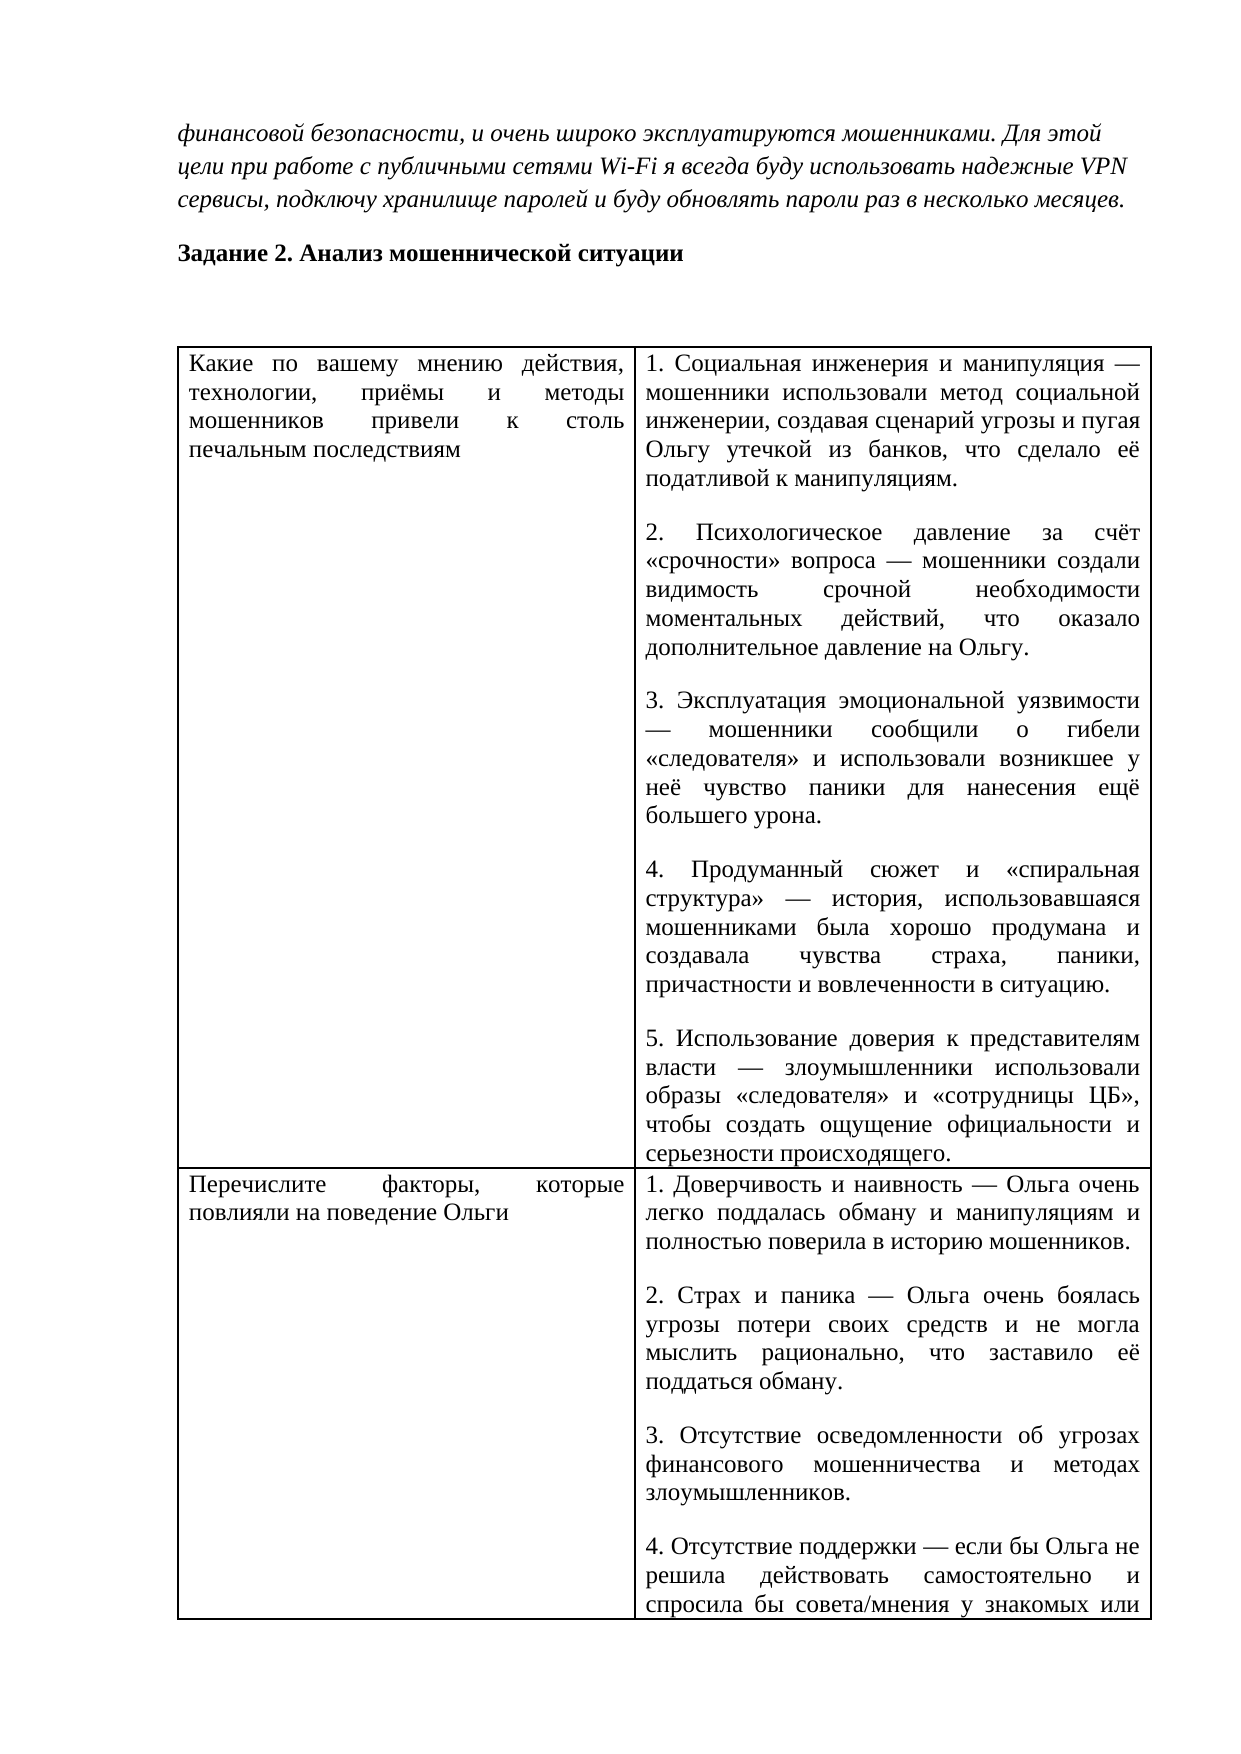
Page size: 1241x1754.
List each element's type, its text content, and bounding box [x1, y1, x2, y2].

text Задание 2. Анализ мошеннической ситуации [177, 238, 1152, 267]
table_header 1. Социальная инженерия и манипуляция — мошенники использовали метод социальной инженерии, создавая сценарий угрозы и пугая Ольгу утечкой из банков, что сделало её податливой к манипуляциям. 2. Психологическое давление за счёт «срочности» вопроса — мошенники создали видимость срочной необходимости моментальных действий, что оказало дополнительное давление на Ольгу. 3. Эксплуатация эмоциональной уязвимости — мошенники сообщили о гибели «следователя» и использовали возникшее у неё чувство паники для нанесения ещё большего урона. 4. Продуманный сюжет и «спиральная структура» — история, использовавшаяся мошенниками была хорошо продумана и создавала чувства страха, паники, причастности и вовлеченности в ситуацию. 5. Использование доверия к представителям власти — злоумышленники использовали образы «следователя» и «сотрудницы ЦБ», чтобы создать ощущение официальности и серьезности происходящего. [636, 348, 1150, 1167]
table_cell Перечислите факторы, которые повлияли на поведение Ольги [179, 1169, 634, 1617]
table_header Какие по вашему мнению действия, технологии, приёмы и методы мошенников привели к столь печальным последствиям [179, 348, 634, 1167]
text финансовой безопасности, и очень широко эксплуатируются мошенниками. Для этой цели при работе с публичными сетями Wi-Fi я всегда буду использовать надежные VPN сервисы, подключу хранилище паролей и буду обновлять пароли раз в несколько месяцев. [177, 118, 1152, 213]
table_cell 1. Доверчивость и наивность — Ольга очень легко поддалась обману и манипуляциям и полностью поверила в историю мошенников. 2. Страх и паника — Ольга очень боялась угрозы потери своих средств и не могла мыслить рационально, что заставило её поддаться обману. 3. Отсутствие осведомленности об угрозах финансового мошенничества и методах злоумышленников. 4. Отсутствие поддержки — если бы Ольга не решила действовать самостоятельно и спросила бы совета/мнения у знакомых или [636, 1169, 1150, 1617]
